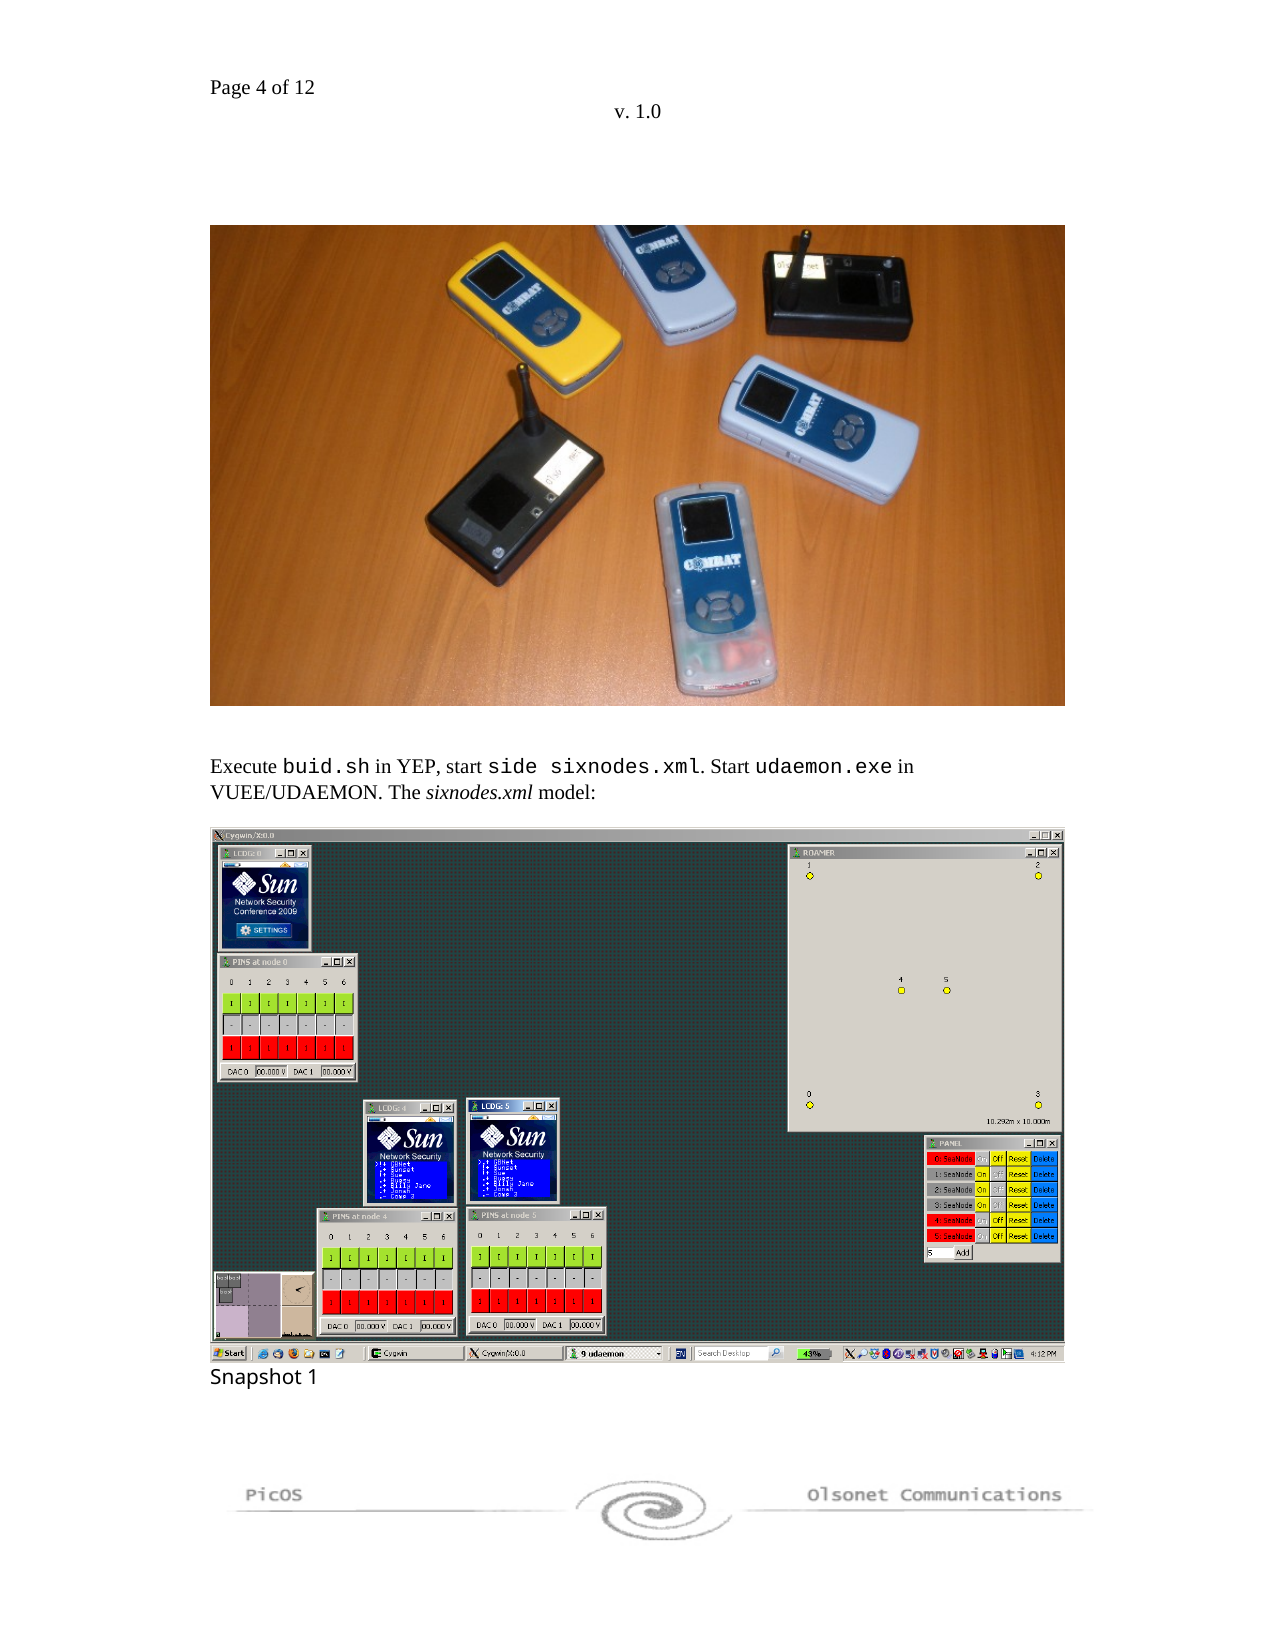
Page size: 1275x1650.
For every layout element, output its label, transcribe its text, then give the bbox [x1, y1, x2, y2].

text Snapshot 1 [210, 1363, 1065, 1391]
picture [226, 1464, 1094, 1566]
text Execute buid.sh in YEP, start side sixnodes.xml. Start udaemon.exe in VUEE/UDAEMON. The sixnodes.xml model: [210, 754, 1065, 804]
picture [210, 827, 1065, 1363]
picture [210, 225, 1065, 706]
